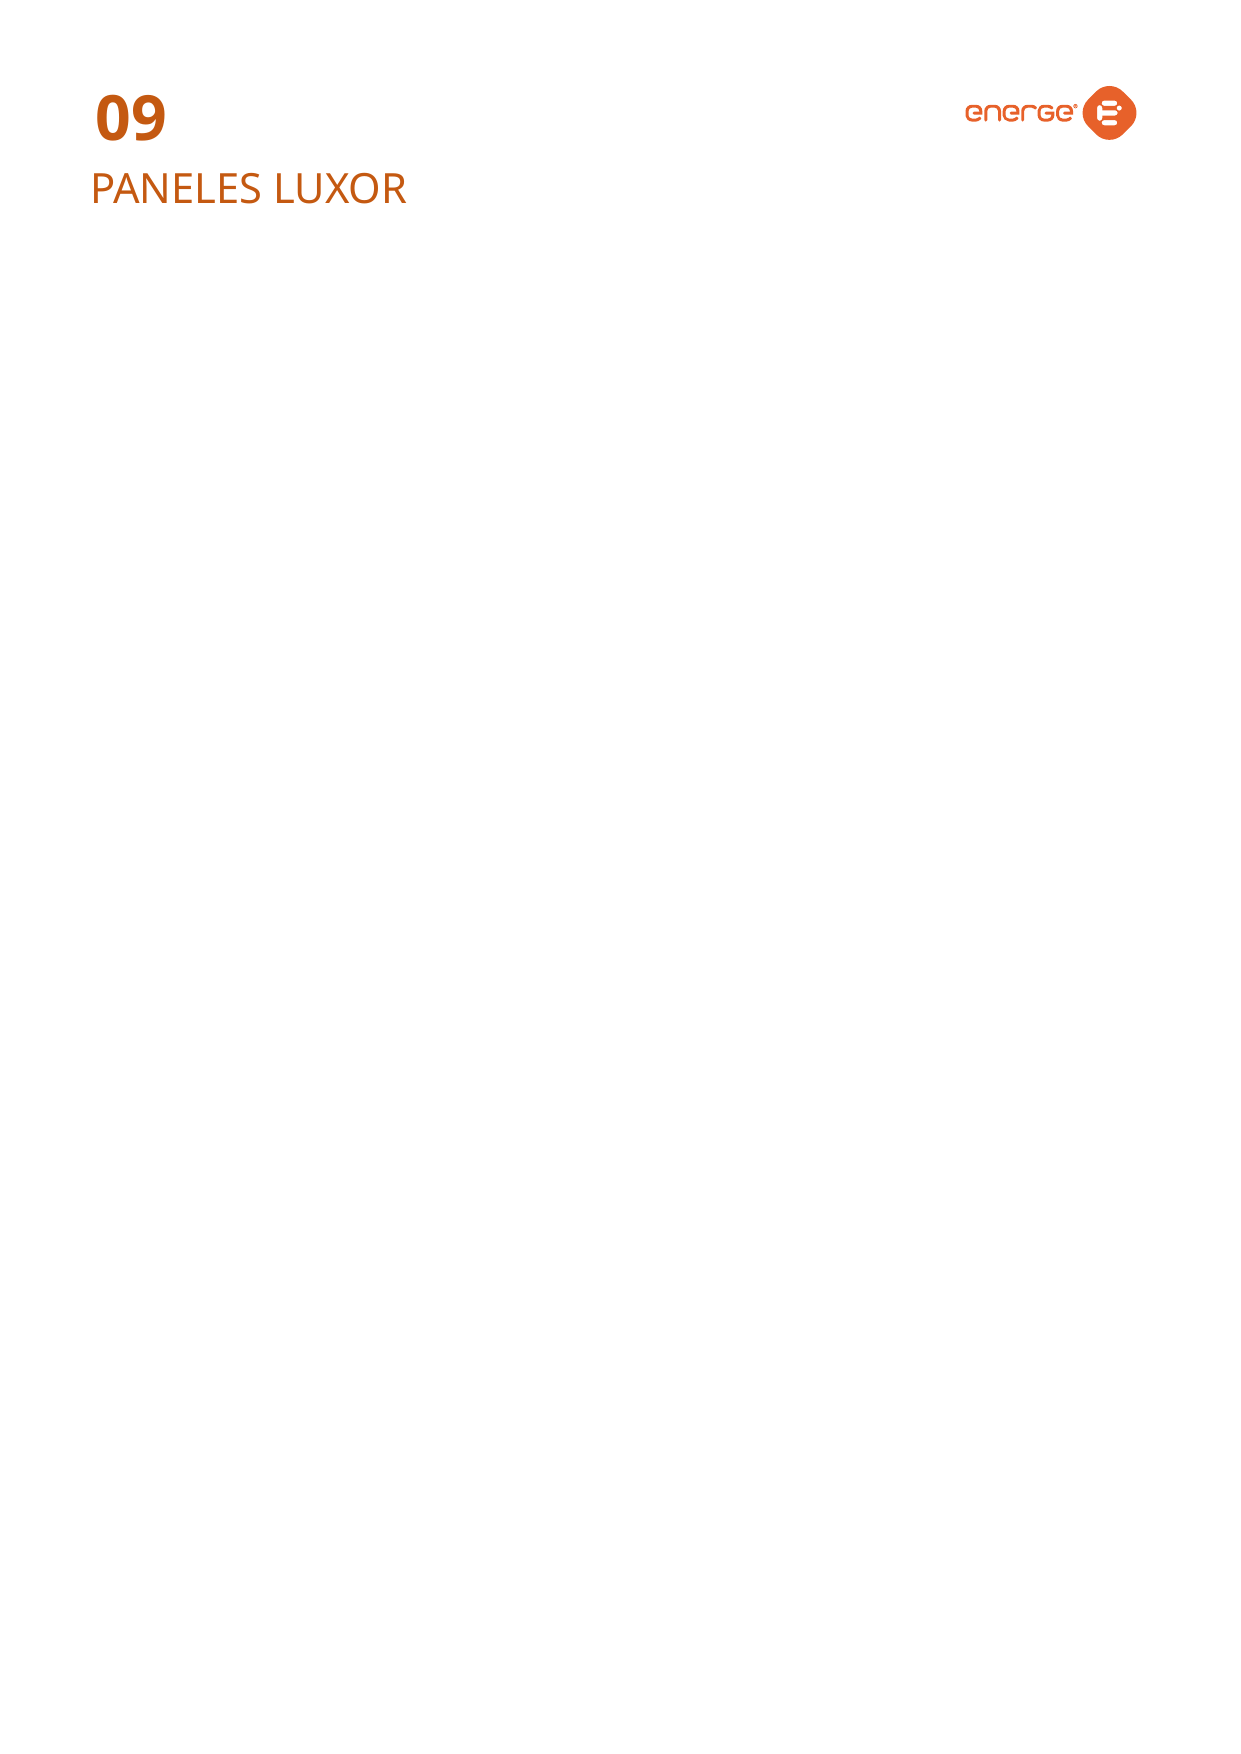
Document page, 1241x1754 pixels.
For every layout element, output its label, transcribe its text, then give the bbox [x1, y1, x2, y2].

text PANELES LUXOR [90, 159, 1162, 216]
